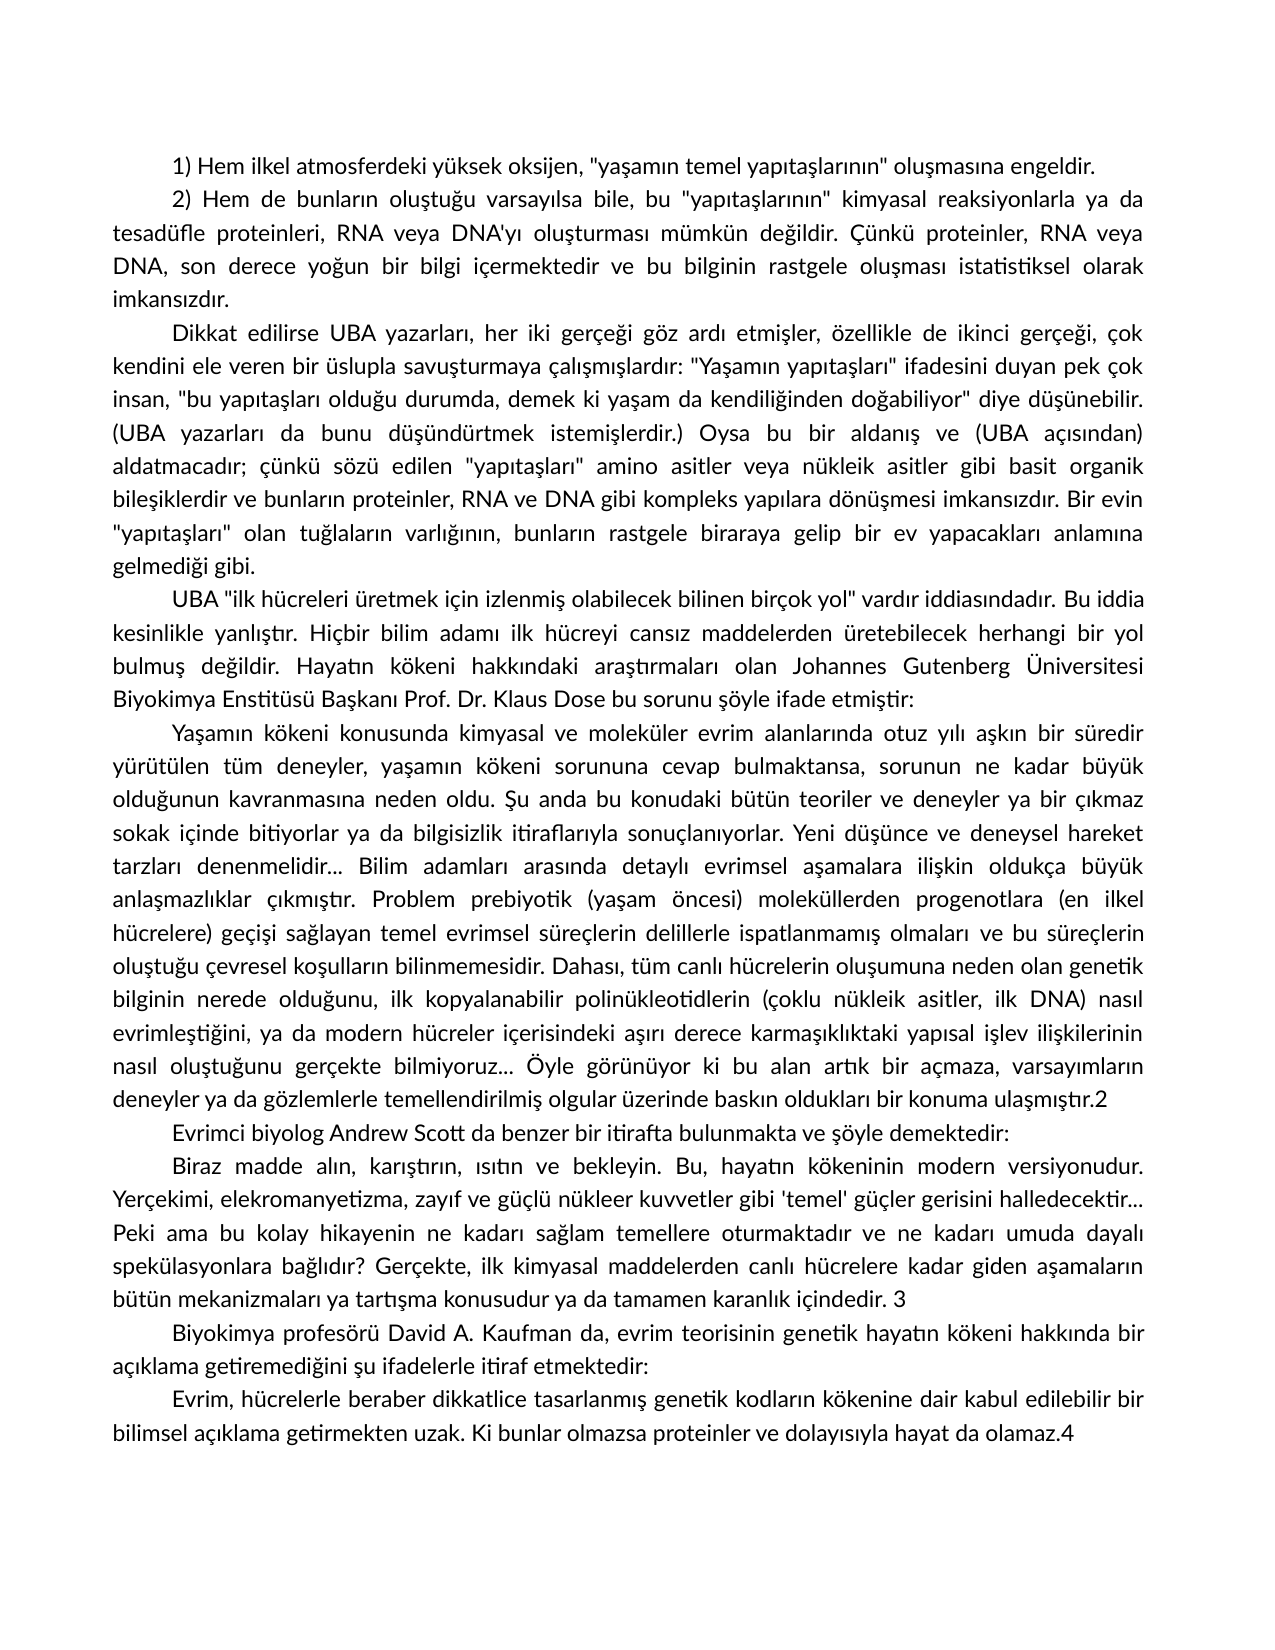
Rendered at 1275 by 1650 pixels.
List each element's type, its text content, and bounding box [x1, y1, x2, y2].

text Yaşamın kökeni konusunda kimyasal ve moleküler evrim alanlarında otuz yılı aşkın bir süredir yürütülen tüm deneyler, yaşamın kökeni sorununa cevap bulmaktansa, sorunun ne kadar büyük olduğunun kavranmasına neden oldu. Şu anda bu konudaki bütün teoriler ve deneyler ya bir çıkmaz sokak içinde bitiyorlar ya da bilgisizlik itiraflarıyla sonuçlanıyorlar. Yeni düşünce ve deneysel hareket tarzları denenmelidir... Bilim adamları arasında detaylı evrimsel aşamalara ilişkin oldukça büyük anlaşmazlıklar çıkmıştır. Problem prebiyotik (yaşam öncesi) moleküllerden progenotlara (en ilkel hücrelere) geçişi sağlayan temel evrimsel süreçlerin delillerle ispatlanmamış olmaları ve bu süreçlerin oluştuğu çevresel koşulların bilinmemesidir. Dahası, tüm canlı hücrelerin oluşumuna neden olan genetik bilginin nerede olduğunu, ilk kopyalanabilir polinükleotidlerin (çoklu nükleik asitler, ilk DNA) nasıl evrimleştiğini, ya da modern hücreler içerisindeki aşırı derece karmaşıklıktaki yapısal işlev ilişkilerinin nasıl oluştuğunu gerçekte bilmiyoruz... Öyle görünüyor ki bu alan artık bir açmaza, varsayımların deneyler ya da gözlemlerle temellendirilmiş olgular üzerinde baskın oldukları bir konuma ulaşmıştır.2 [112, 714, 1145, 1114]
text Biraz madde alın, karıştırın, ısıtın ve bekleyin. Bu, hayatın kökeninin modern versiyonudur. Yerçekimi, elekromanyetizma, zayıf ve güçlü nükleer kuvvetler gibi 'temel' güçler gerisini halledecektir... Peki ama bu kolay hikayenin ne kadarı sağlam temellere oturmaktadır ve ne kadarı umuda dayalı spekülasyonlara bağlıdır? Gerçekte, ilk kimyasal maddelerden canlı hücrelere kadar giden aşamaların bütün mekanizmaları ya tartışma konusudur ya da tamamen karanlık içindedir. 3 [112, 1148, 1145, 1314]
text UBA "ilk hücreleri üretmek için izlenmiş olabilecek bilinen birçok yol" vardır iddiasındadır. Bu iddia kesinlikle yanlıştır. Hiçbir bilim adamı ilk hücreyi cansız maddelerden üretebilecek herhangi bir yol bulmuş değildir. Hayatın kökeni hakkındaki araştırmaları olan Johannes Gutenberg Üniversitesi Biyokimya Enstitüsü Başkanı Prof. Dr. Klaus Dose bu sorunu şöyle ifade etmiştir: [112, 581, 1145, 714]
text 2) Hem de bunların oluştuğu varsayılsa bile, bu "yapıtaşlarının" kimyasal reaksiyonlarla ya da tesadüfle proteinleri, RNA veya DNA'yı oluşturması mümkün değildir. Çünkü proteinler, RNA veya DNA, son derece yoğun bir bilgi içermektedir ve bu bilginin rastgele oluşması istatistiksel olarak imkansızdır. [112, 181, 1145, 314]
text 1) Hem ilkel atmosferdeki yüksek oksijen, "yaşamın temel yapıtaşlarının" oluşmasına engeldir. [112, 148, 1145, 181]
text Evrimci biyolog Andrew Scott da benzer bir itirafta bulunmakta ve şöyle demektedir: [112, 1114, 1145, 1148]
text Dikkat edilirse UBA yazarları, her iki gerçeği göz ardı etmişler, özellikle de ikinci gerçeği, çok kendini ele veren bir üslupla savuşturmaya çalışmışlardır: "Yaşamın yapıtaşları" ifadesini duyan pek çok insan, "bu yapıtaşları olduğu durumda, demek ki yaşam da kendiliğinden doğabiliyor" diye düşünebilir. (UBA yazarları da bunu düşündürtmek istemişlerdir.) Oysa bu bir aldanış ve (UBA açısından) aldatmacadır; çünkü sözü edilen "yapıtaşları" amino asitler veya nükleik asitler gibi basit organik bileşiklerdir ve bunların proteinler, RNA ve DNA gibi kompleks yapılara dönüşmesi imkansızdır. Bir evin "yapıtaşları" olan tuğlaların varlığının, bunların rastgele biraraya gelip bir ev yapacakları anlamına gelmediği gibi. [112, 314, 1145, 581]
text Evrim, hücrelerle beraber dikkatlice tasarlanmış genetik kodların kökenine dair kabul edilebilir bir bilimsel açıklama getirmekten uzak. Ki bunlar olmazsa proteinler ve dolayısıyla hayat da olamaz.4 [112, 1381, 1145, 1448]
text Biyokimya profesörü David A. Kaufman da, evrim teorisinin genetik hayatın kökeni hakkında bir açıklama getiremediğini şu ifadelerle itiraf etmektedir: [112, 1314, 1145, 1381]
